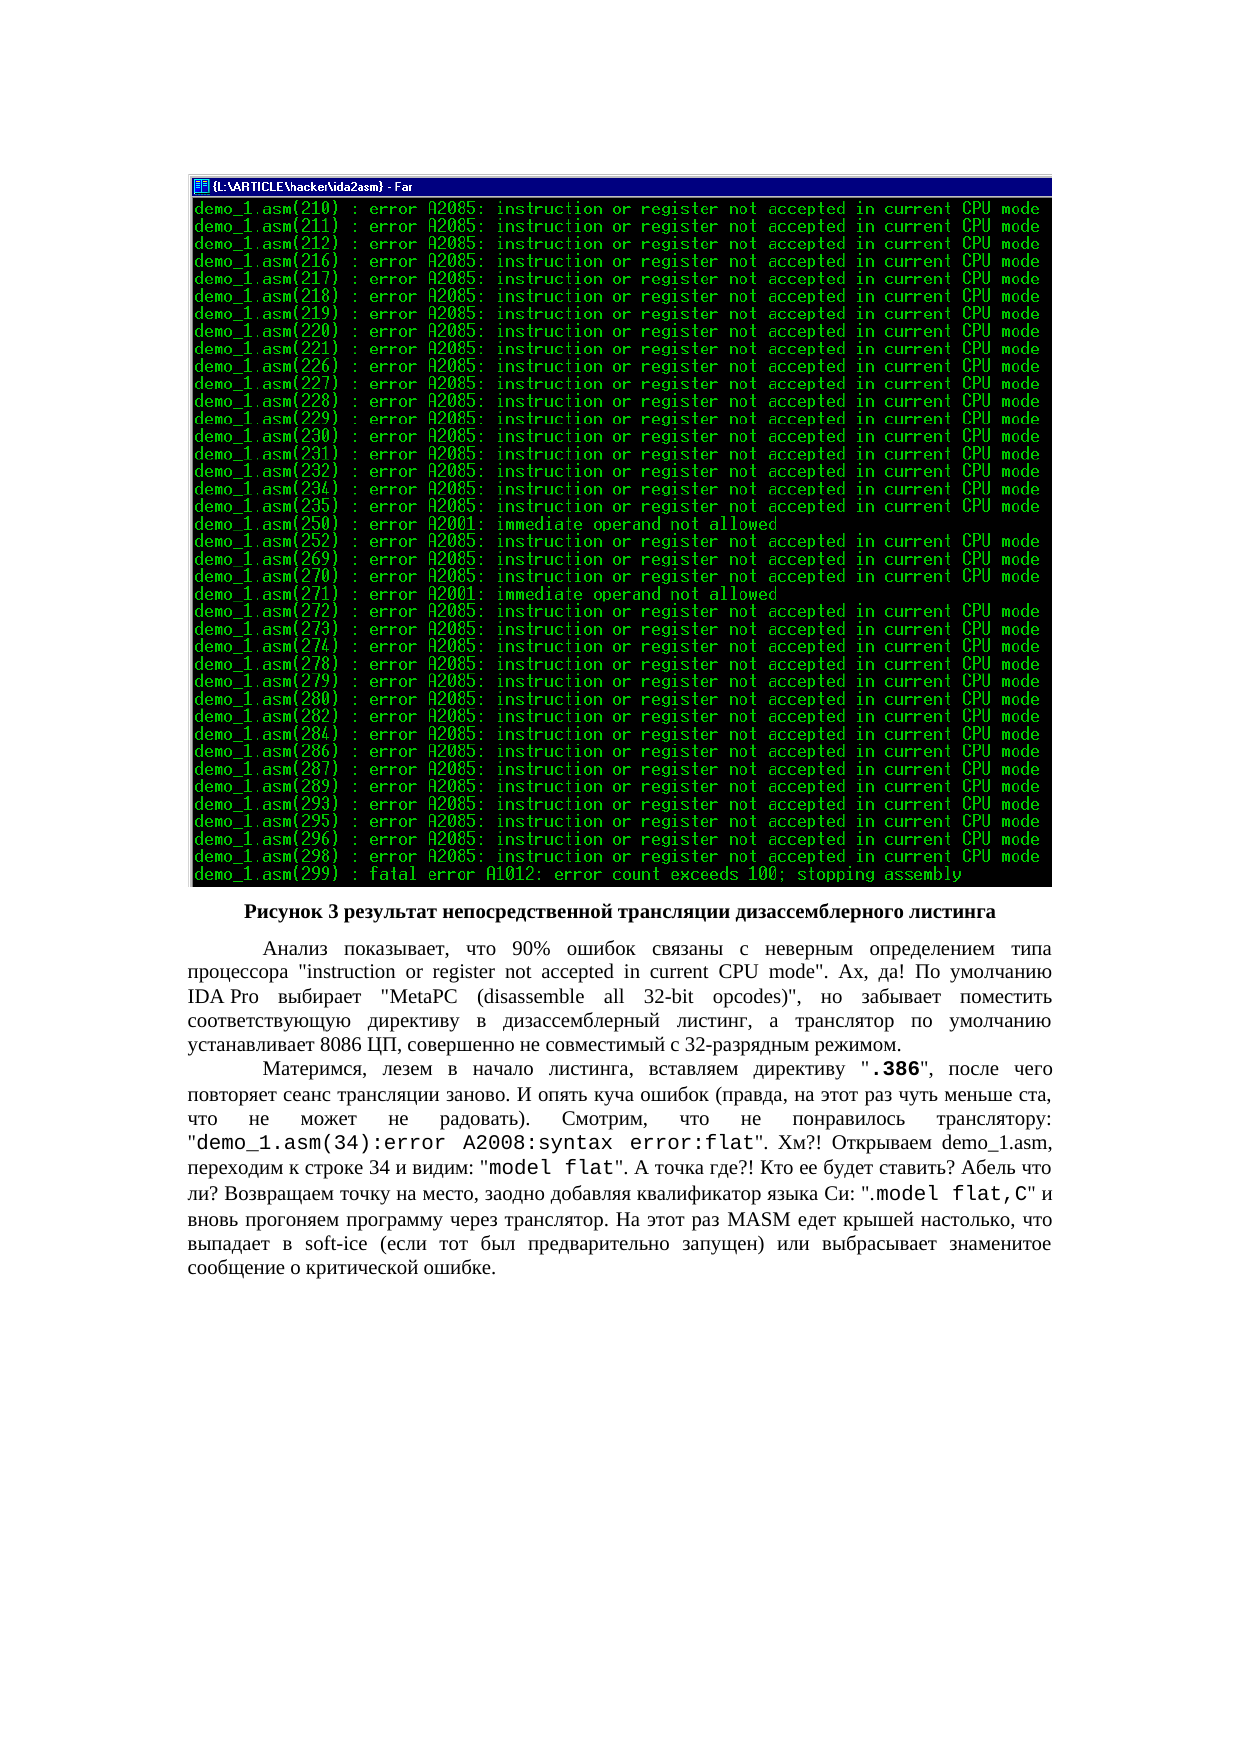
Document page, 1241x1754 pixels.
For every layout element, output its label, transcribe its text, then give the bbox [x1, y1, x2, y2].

text Рисунок 3 результат непосредственной трансляции дизассемблерного листинга [187, 899, 1053, 923]
text Анализ показывает, что 90% ошибок связаны с неверным определением типа процессора "instruction or register not accepted in current CPU mode". Ах, да! По умолчанию IDA Pro выбирает "MetaPC (disassemble all 32-bit opcodes)", но забывает поместить соответствующую директиву в дизассемблерный листинг, а транслятор по умолчанию устанавливает 8086 ЦП, совершенно не совместимый с 32-разрядным режимом. [187, 935, 1053, 1056]
text Материмся, лезем в начало листинга, вставляем директиву ".386", после чего повторяет сеанс трансляции заново. И опять куча ошибок (правда, на этот раз чуть меньше ста, что не может не радовать). Смотрим, что не понравилось транслятору: "demo_1.asm(34):error A2008:syntax error:flat". Хм?! Открываем demo_1.asm, переходим к строке 34 и видим: "model flat". А точка где?! Кто ее будет ставить? Абель что ли? Возвращаем точку на место, заодно добавляя квалификатор языка Си: ".model flat,C" и вновь прогоняем программу через транслятор. На этот раз MASM едет крышей настолько, что выпадает в soft-ice (если тот был предварительно запущен) или выбрасывает знаменитое сообщение о критической ошибке. [187, 1056, 1053, 1279]
picture [188, 174, 1052, 887]
